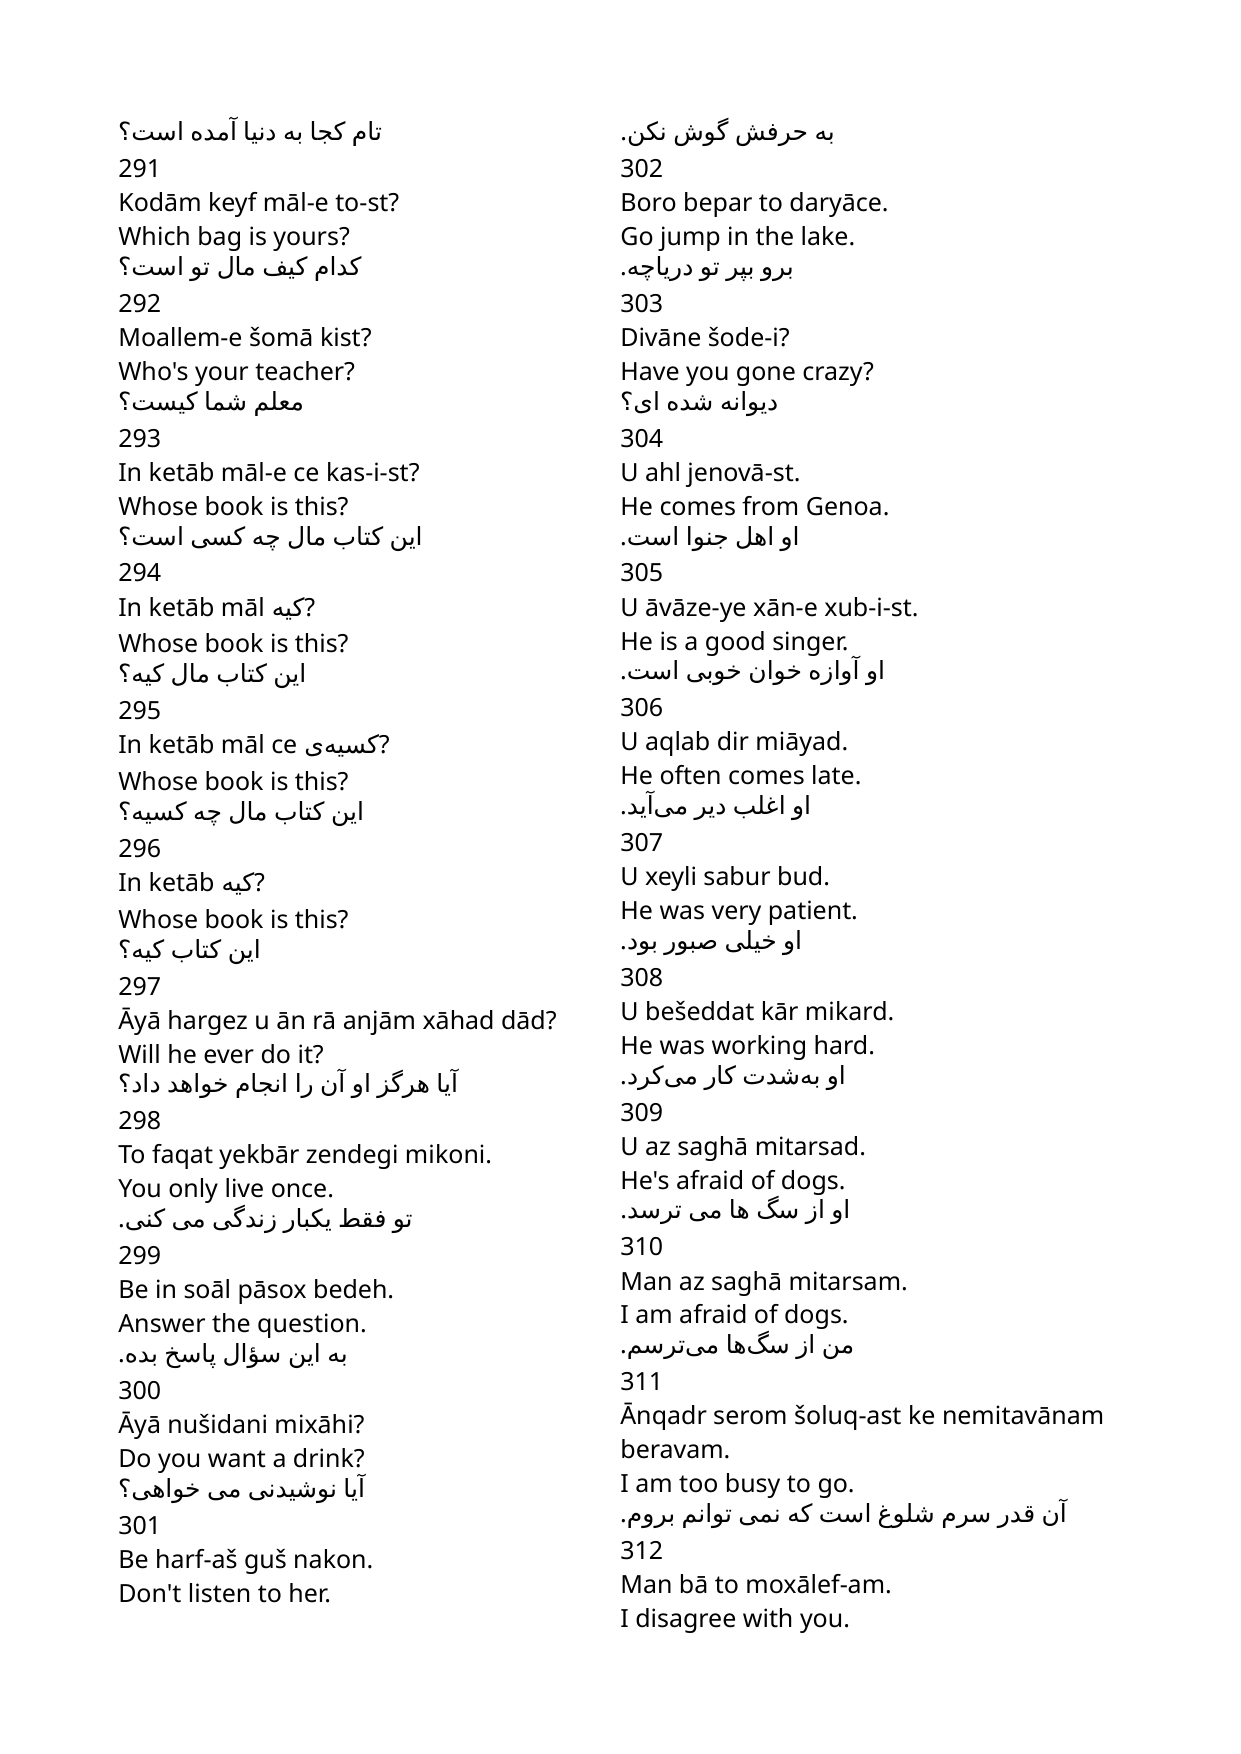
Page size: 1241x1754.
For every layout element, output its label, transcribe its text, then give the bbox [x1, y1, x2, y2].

text 302 [620, 151, 1122, 185]
text Boro bepar to daryāce. [620, 185, 1122, 219]
text او آوازه خوان خوبی است. [620, 657, 1122, 690]
text Moallem-e šomā kist? [118, 319, 620, 354]
text I disagree with you. [620, 1601, 1122, 1635]
text In ketāb māl-e ce kas-i-st? [118, 454, 620, 488]
text 294 [118, 555, 620, 589]
text دیوانه شده ای؟ [620, 388, 1122, 420]
text Man az sag‌hā mi‌tarsam. [620, 1263, 1122, 1297]
text He often comes late. [620, 758, 1122, 792]
text Man bā to moxālef-am. [620, 1567, 1122, 1601]
text Be harf-aš guš nakon. [118, 1541, 620, 1576]
text 295 [118, 693, 620, 727]
text من از سگ‌ها می‌ترسم. [620, 1331, 1122, 1364]
text You only live once. [118, 1171, 620, 1205]
text 297 [118, 968, 620, 1002]
text Don't listen to her. [118, 1576, 620, 1609]
text او به‌شدت کار می‌کرد. [620, 1062, 1122, 1094]
text 307 [620, 825, 1122, 859]
text U aqlab dir mi‌āyad. [620, 724, 1122, 758]
text به حرفش گوش نکن. [620, 118, 1122, 151]
text Be in soāl pāsox bedeh. [118, 1272, 620, 1306]
text Whose book is this? [118, 902, 620, 936]
text Whose book is this? [118, 764, 620, 798]
text این کتاب کیه؟ [118, 936, 620, 968]
text He comes from Genoa. [620, 488, 1122, 522]
text I am too busy to go. [620, 1466, 1122, 1500]
text Whose book is this? [118, 488, 620, 522]
text In ketāb māl ce کسیه‌ی? [118, 727, 620, 764]
text برو بپر تو دریاچه. [620, 253, 1122, 286]
text In ketāb māl کیه? [118, 589, 620, 626]
text 292 [118, 286, 620, 319]
text U ahl jenovā-st. [620, 454, 1122, 488]
text او اهل جنوا است. [620, 522, 1122, 555]
text U bešeddat kār mi‌kard. [620, 993, 1122, 1028]
text 308 [620, 959, 1122, 993]
text Which bag is yours? [118, 219, 620, 253]
text 296 [118, 831, 620, 864]
text To faqat yekbār zendegi mi‌koni. [118, 1137, 620, 1171]
text Who's your teacher? [118, 354, 620, 388]
text In ketāb کیه? [118, 864, 620, 902]
text آن قدر سرم شلوغ است که نمی توانم بروم. [620, 1500, 1122, 1533]
text تام کجا به دنیا آمده است؟ [118, 118, 620, 151]
text Do you want a drink? [118, 1441, 620, 1475]
text این کتاب مال چه کسی است؟ [118, 522, 620, 555]
text 300 [118, 1373, 620, 1407]
text Answer the question. [118, 1306, 620, 1340]
text Have you gone crazy? [620, 354, 1122, 388]
text 299 [118, 1238, 620, 1272]
text 309 [620, 1094, 1122, 1128]
text U az sag‌hā mi‌tarsad. [620, 1128, 1122, 1162]
text Ānqadr serom šoluq-ast ke nemi‌tavānam beravam. [620, 1398, 1122, 1466]
text او خیلی صبور بود. [620, 927, 1122, 959]
text 305 [620, 555, 1122, 589]
text 312 [620, 1533, 1122, 1567]
text Whose book is this? [118, 626, 620, 660]
text 298 [118, 1103, 620, 1137]
text 306 [620, 690, 1122, 724]
text He is a good singer. [620, 623, 1122, 657]
text I am afraid of dogs. [620, 1297, 1122, 1331]
text آیا هرگز او آن را انجام خواهد داد؟ [118, 1070, 620, 1103]
text U xeyli sabur bud. [620, 859, 1122, 893]
text این کتاب مال کیه؟ [118, 660, 620, 693]
text به این سؤال پاسخ بده. [118, 1340, 620, 1373]
text او اغلب دیر می‌آید. [620, 792, 1122, 825]
text 301 [118, 1507, 620, 1541]
text He's afraid of dogs. [620, 1162, 1122, 1196]
text He was working hard. [620, 1028, 1122, 1062]
text او از سگ ها می ترسد. [620, 1196, 1122, 1229]
text معلم شما کیست؟ [118, 388, 620, 420]
text آیا نوشیدنی می خواهی؟ [118, 1475, 620, 1507]
text Will he ever do it? [118, 1036, 620, 1070]
text Divāne šode-i? [620, 319, 1122, 354]
text 291 [118, 151, 620, 185]
text Āyā nušidani mi‌xāhi? [118, 1407, 620, 1441]
text 303 [620, 286, 1122, 319]
text کدام کیف مال تو است؟ [118, 253, 620, 286]
text این کتاب مال چه کسیه؟ [118, 798, 620, 831]
text Go jump in the lake. [620, 219, 1122, 253]
text 293 [118, 420, 620, 454]
text 311 [620, 1364, 1122, 1398]
text U āvāze‌-ye xān-e xub-i-st. [620, 589, 1122, 623]
text 304 [620, 420, 1122, 454]
text تو فقط یکبار زندگی می کنی. [118, 1205, 620, 1238]
text He was very patient. [620, 893, 1122, 927]
text Kodām keyf māl-e to-st? [118, 185, 620, 219]
text Āyā hargez u ān rā anjām xāhad dād? [118, 1002, 620, 1036]
text 310 [620, 1229, 1122, 1263]
